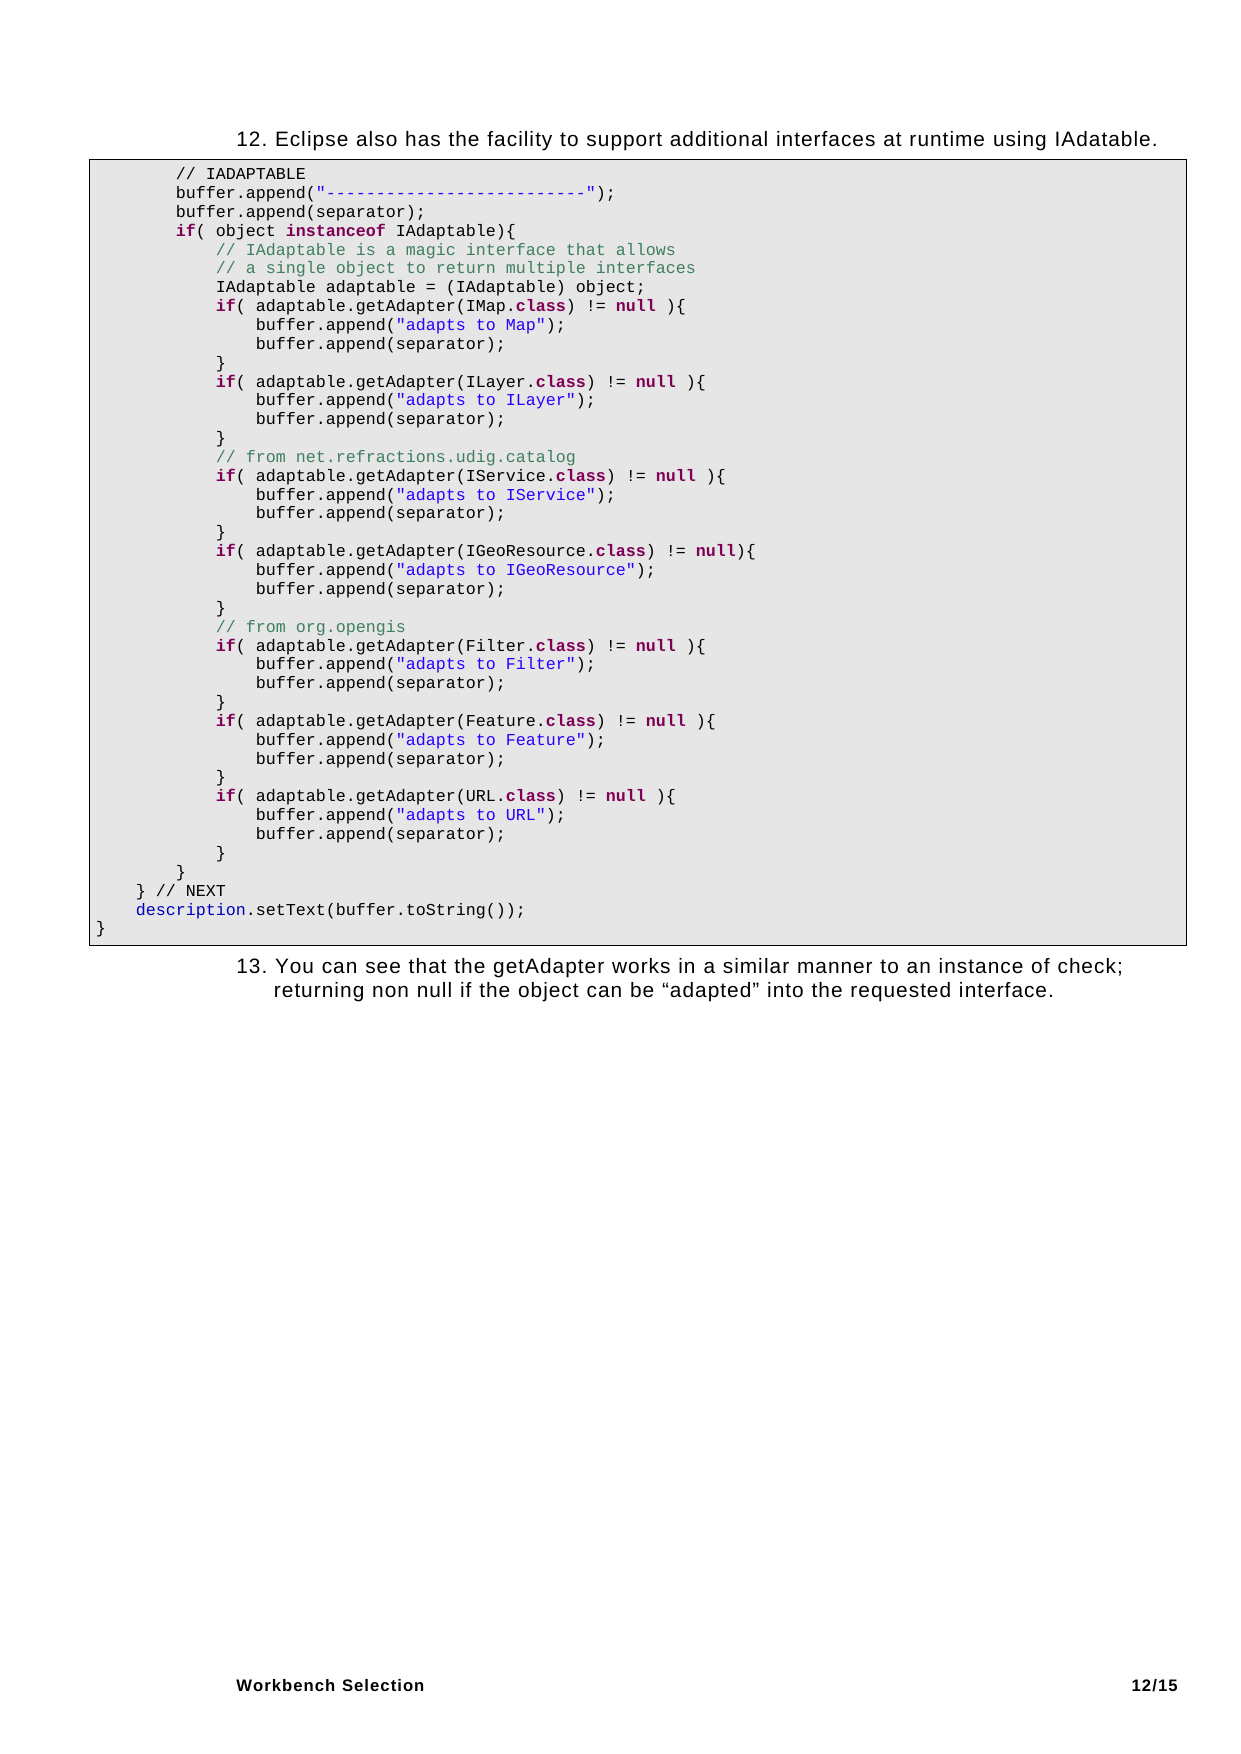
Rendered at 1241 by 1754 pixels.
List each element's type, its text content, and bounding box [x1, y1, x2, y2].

text // IADAPTABLE [90, 160, 1186, 178]
text // a single object to return multiple interfaces [90, 253, 1186, 272]
text if( adaptable.getAdapter(ILayer.class) != null ){ [90, 366, 1186, 385]
text buffer.append(separator); [90, 668, 1186, 687]
text buffer.append(separator); [90, 743, 1186, 762]
text buffer.append("--------------------------"); [90, 178, 1186, 196]
text buffer.append("adapts to IService"); [90, 479, 1186, 498]
text } [90, 913, 1186, 945]
list You can see that the getAdapter works in a similar manner to an instance of check; returning non null if the object can be “adapted” into the requested interface. [236, 954, 1181, 1002]
text buffer.append(separator); [90, 498, 1186, 517]
text if( adaptable.getAdapter(URL.class) != null ){ [90, 781, 1186, 800]
text } // NEXT [90, 875, 1186, 894]
text } [90, 423, 1186, 442]
text if( adaptable.getAdapter(Filter.class) != null ){ [90, 630, 1186, 649]
text buffer.append("adapts to Filter"); [90, 649, 1186, 668]
text buffer.append(separator); [90, 819, 1186, 837]
text buffer.append(separator); [90, 328, 1186, 347]
text IAdaptable adaptable = (IAdaptable) object; [90, 272, 1186, 291]
text if( adaptable.getAdapter(Feature.class) != null ){ [90, 706, 1186, 724]
text buffer.append("adapts to Feature"); [90, 724, 1186, 743]
text buffer.append("adapts to URL"); [90, 800, 1186, 819]
text } [90, 347, 1186, 366]
text buffer.append("adapts to Map"); [90, 309, 1186, 328]
text if( adaptable.getAdapter(IMap.class) != null ){ [90, 291, 1186, 309]
text buffer.append(separator); [90, 573, 1186, 592]
text buffer.append("adapts to ILayer"); [90, 385, 1186, 404]
text } [90, 517, 1186, 536]
text buffer.append("adapts to IGeoResource"); [90, 555, 1186, 573]
text } [90, 762, 1186, 781]
text } [90, 837, 1186, 856]
text } [90, 592, 1186, 611]
text if( adaptable.getAdapter(IService.class) != null ){ [90, 460, 1186, 479]
text } [90, 687, 1186, 706]
list Eclipse also has the facility to support additional interfaces at runtime using IAdatable. [236, 126, 1181, 150]
text } [90, 856, 1186, 875]
text buffer.append(separator); [90, 404, 1186, 423]
text // from org.opengis [90, 611, 1186, 630]
text // from net.refractions.udig.catalog [90, 442, 1186, 460]
text buffer.append(separator); [90, 196, 1186, 215]
text if( object instanceof IAdaptable){ [90, 215, 1186, 234]
text description.setText(buffer.toString()); [90, 894, 1186, 913]
text // IAdaptable is a magic interface that allows [90, 234, 1186, 253]
text if( adaptable.getAdapter(IGeoResource.class) != null){ [90, 536, 1186, 555]
